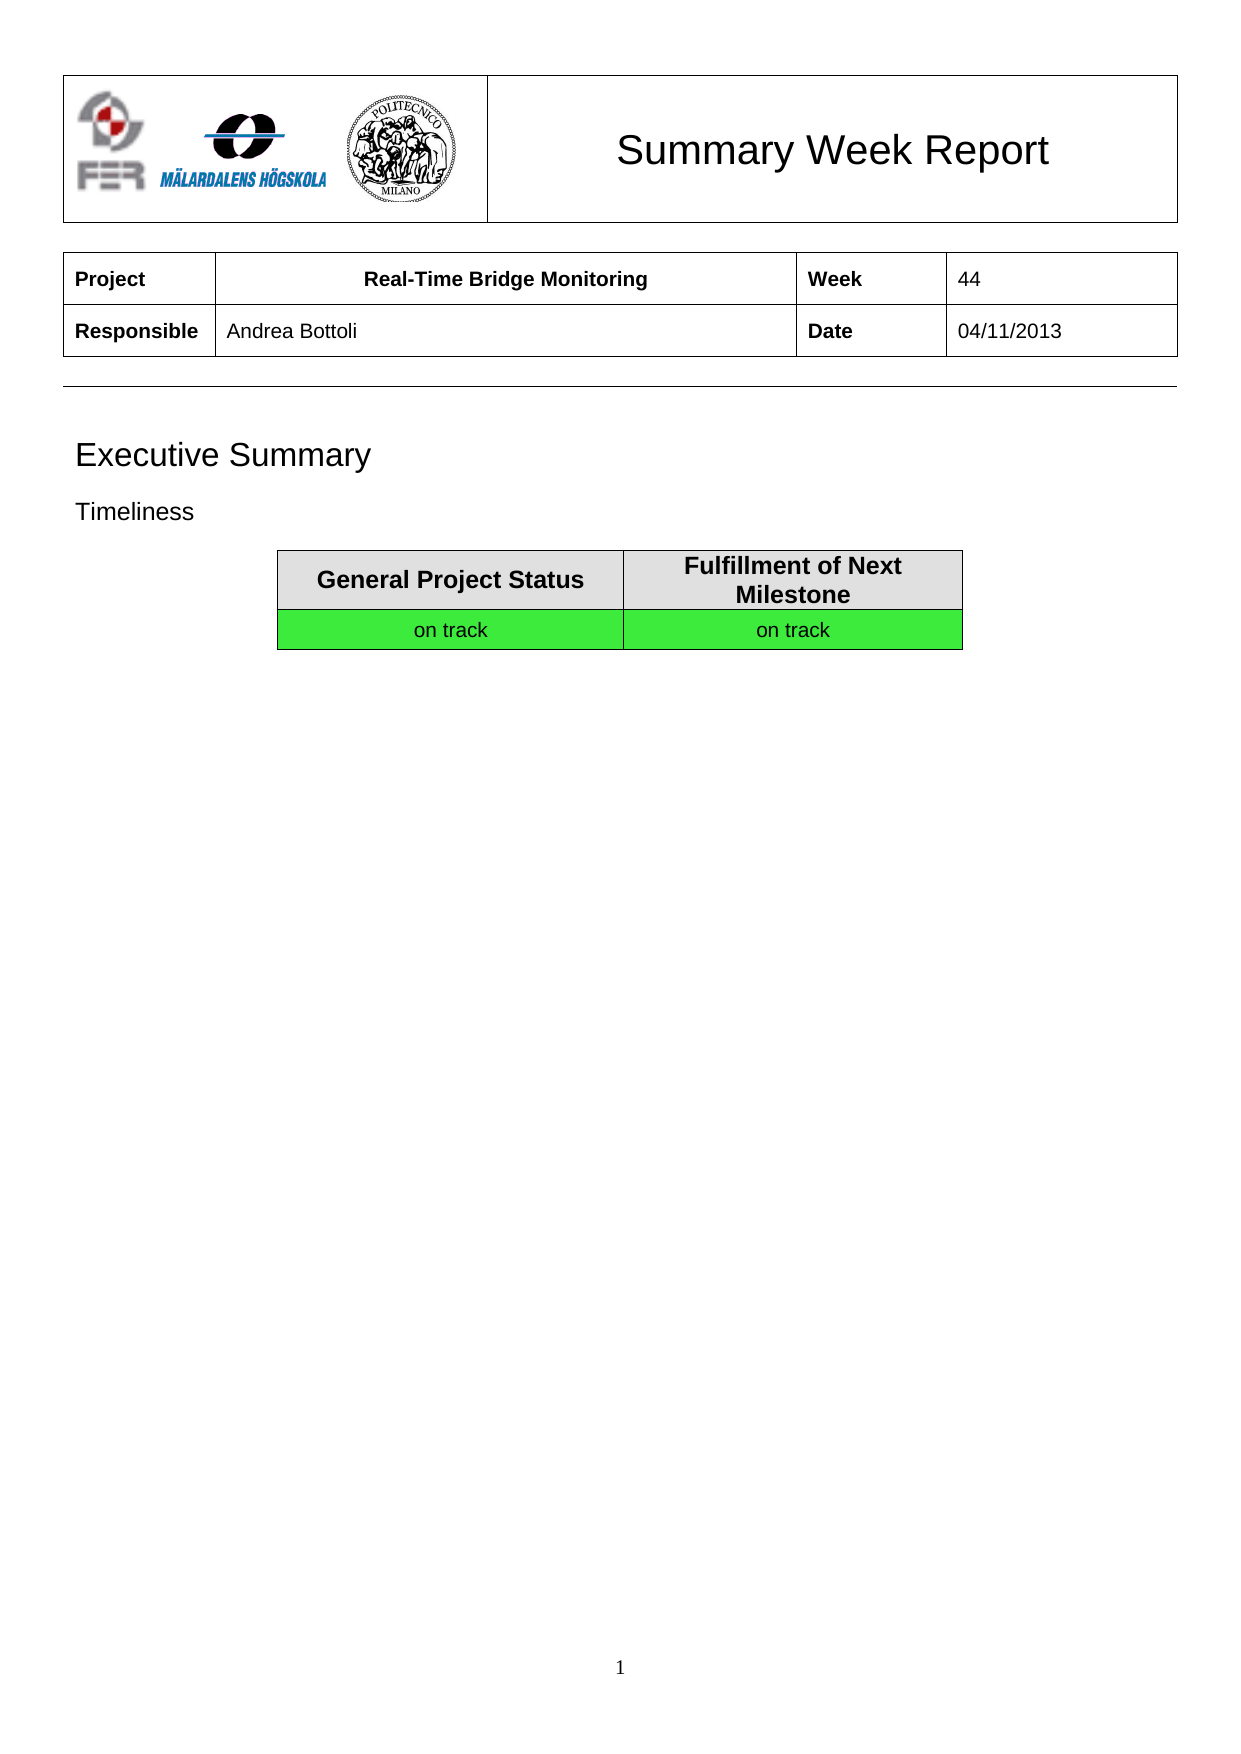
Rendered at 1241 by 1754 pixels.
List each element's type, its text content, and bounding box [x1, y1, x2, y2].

picture [347, 95, 457, 202]
table_cell Andrea Bottoli [216, 305, 796, 356]
picture [76, 77, 147, 205]
table_header General Project Status [278, 551, 623, 609]
table_cell 44 [947, 253, 1177, 304]
table_cell Project [64, 253, 215, 304]
table_cell Responsible [64, 305, 215, 356]
table_header Summary Week Report [488, 76, 1177, 222]
table_cell Week [797, 253, 946, 304]
table_header [64, 76, 487, 222]
table_cell [712, 223, 946, 252]
table_cell on track [624, 610, 962, 649]
picture [160, 114, 326, 187]
table_cell 04/11/2013 [947, 305, 1177, 356]
table_cell [215, 223, 712, 252]
table_cell [946, 223, 1177, 252]
subtitle Executive Summary [75, 435, 1165, 473]
table_cell [63, 357, 1177, 386]
table_cell Real-Time Bridge Monitoring [216, 253, 796, 304]
table_header Fulfillment of Next Milestone [624, 551, 962, 609]
table_cell Date [797, 305, 946, 356]
text Timeliness [75, 497, 1165, 526]
table_cell on track [278, 610, 623, 649]
table_cell [63, 223, 215, 252]
